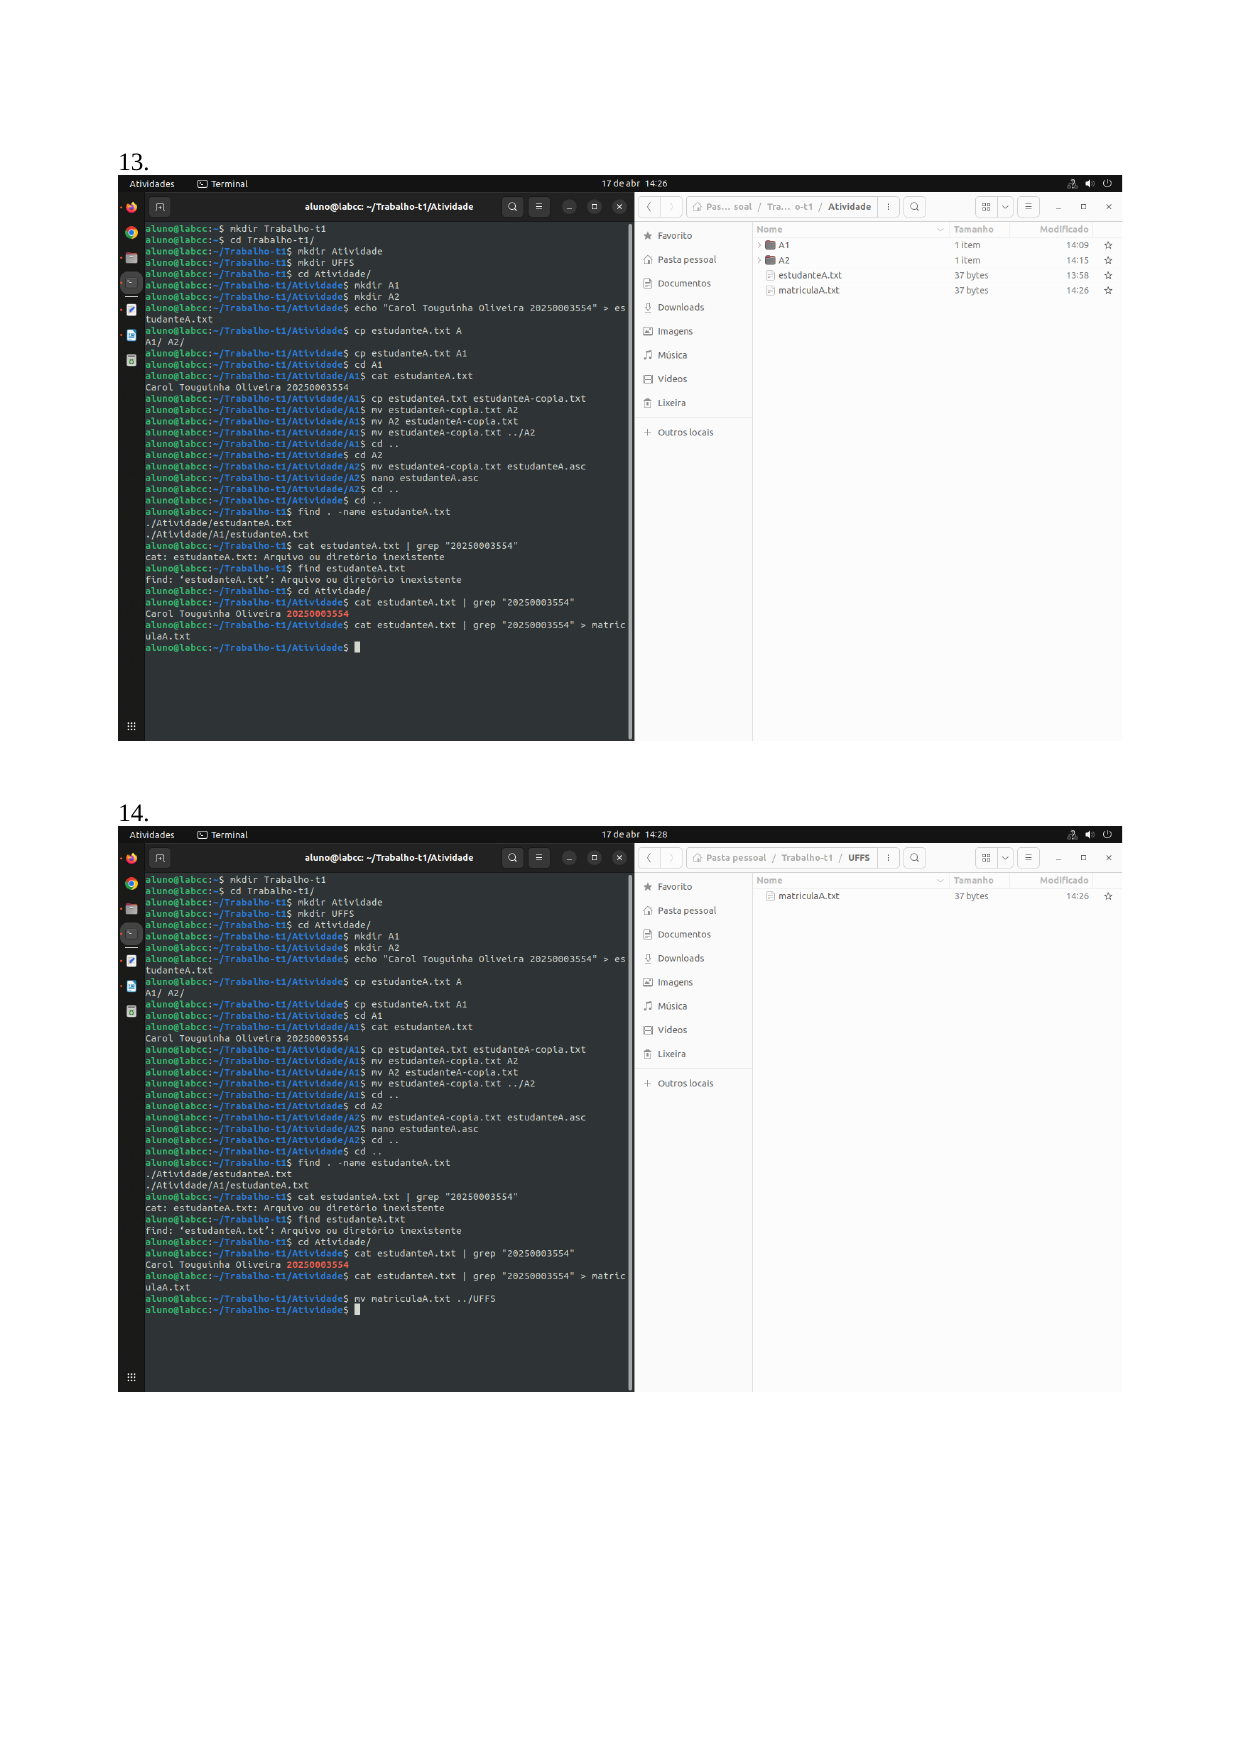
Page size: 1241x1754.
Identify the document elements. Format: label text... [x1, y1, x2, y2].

picture [118, 175, 1123, 741]
text 13. [118, 118, 1122, 175]
picture [118, 826, 1123, 1392]
text 14. [118, 741, 1122, 826]
